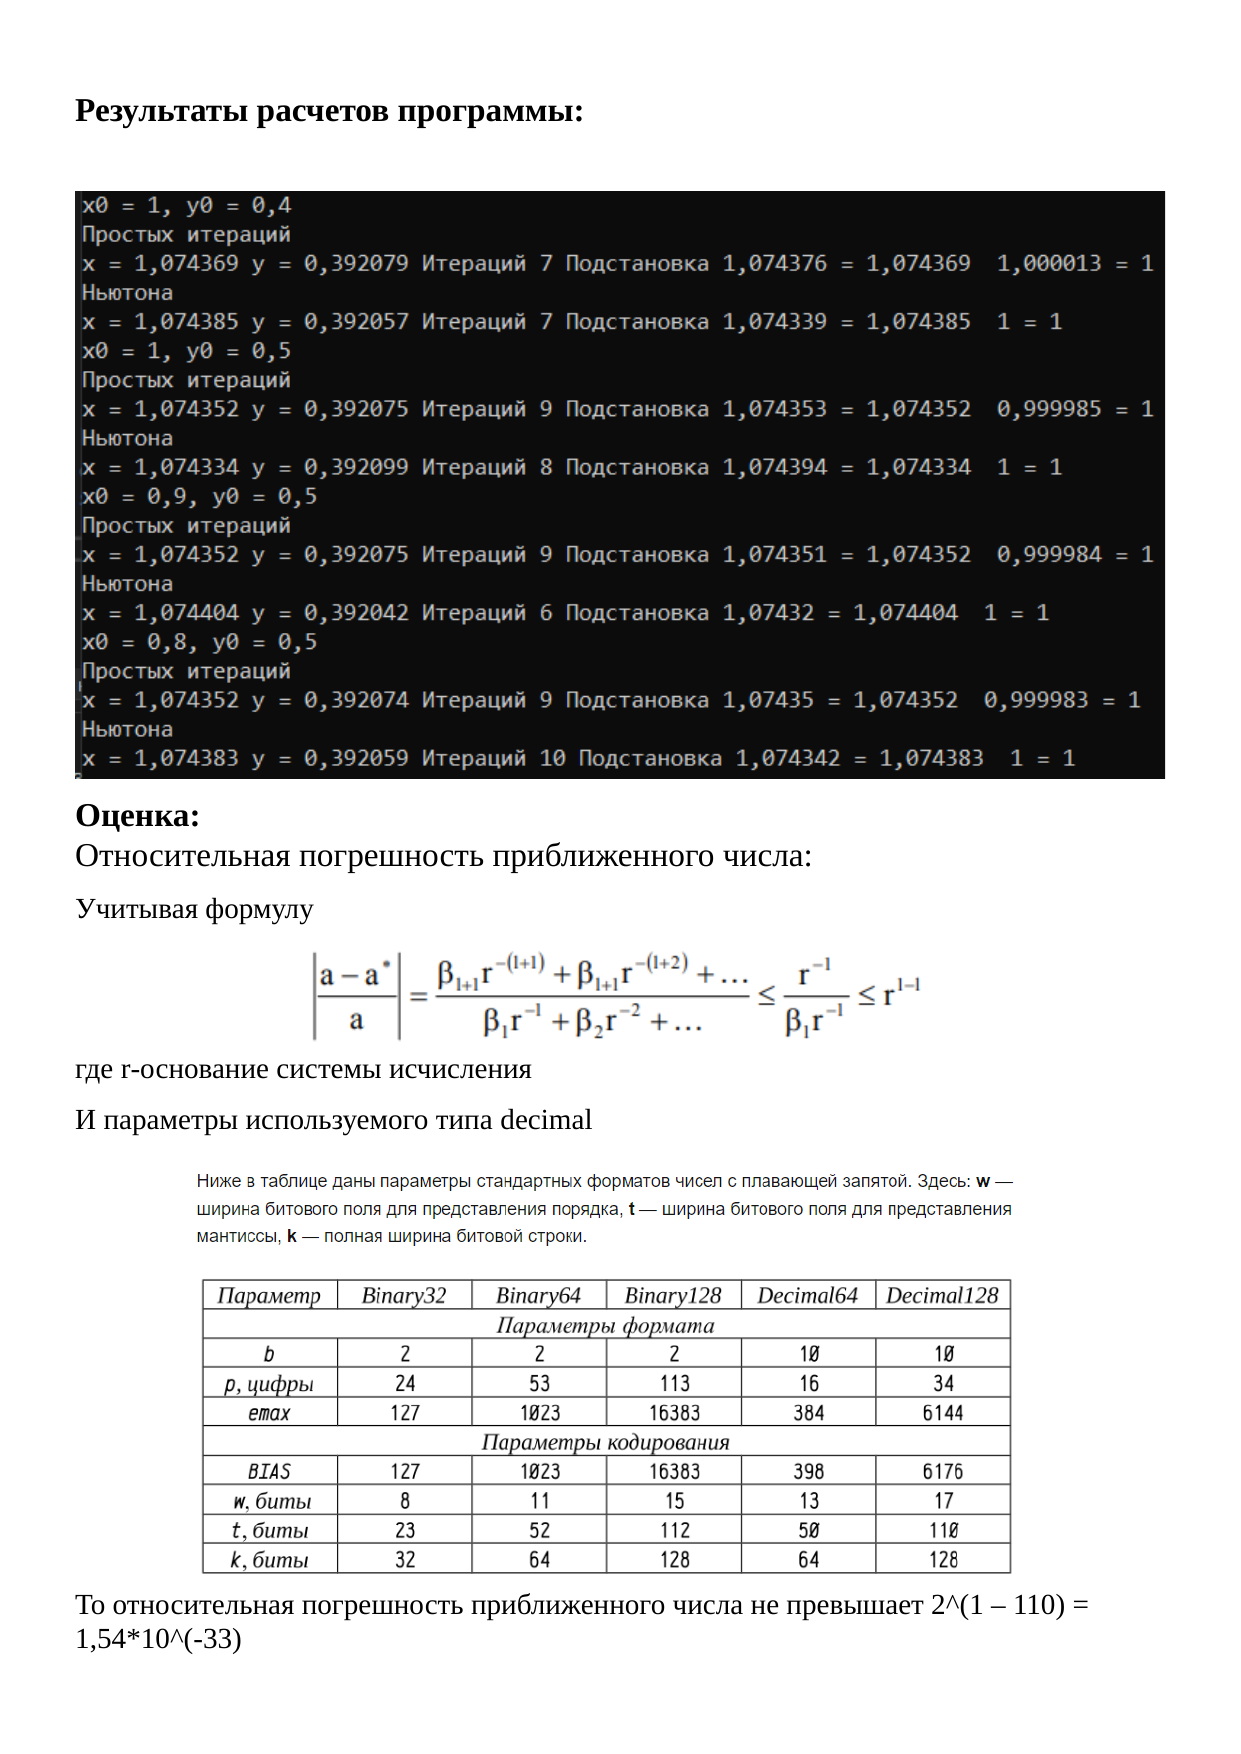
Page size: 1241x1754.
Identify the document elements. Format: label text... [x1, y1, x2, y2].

text То относительная погрешность приближенного числа не превышает 2^(1 – 110) = 1,54*10^(-33) [75, 1153, 1165, 1655]
text Результаты расчетов программы: [75, 90, 1165, 128]
text И параметры используемого типа decimal [75, 1102, 1165, 1136]
text Оценка: Относительная погрешность приближенного числа: [75, 796, 1165, 873]
text Учитывая формулу [75, 891, 1165, 925]
text где r-основание системы исчисления [75, 942, 1165, 1085]
